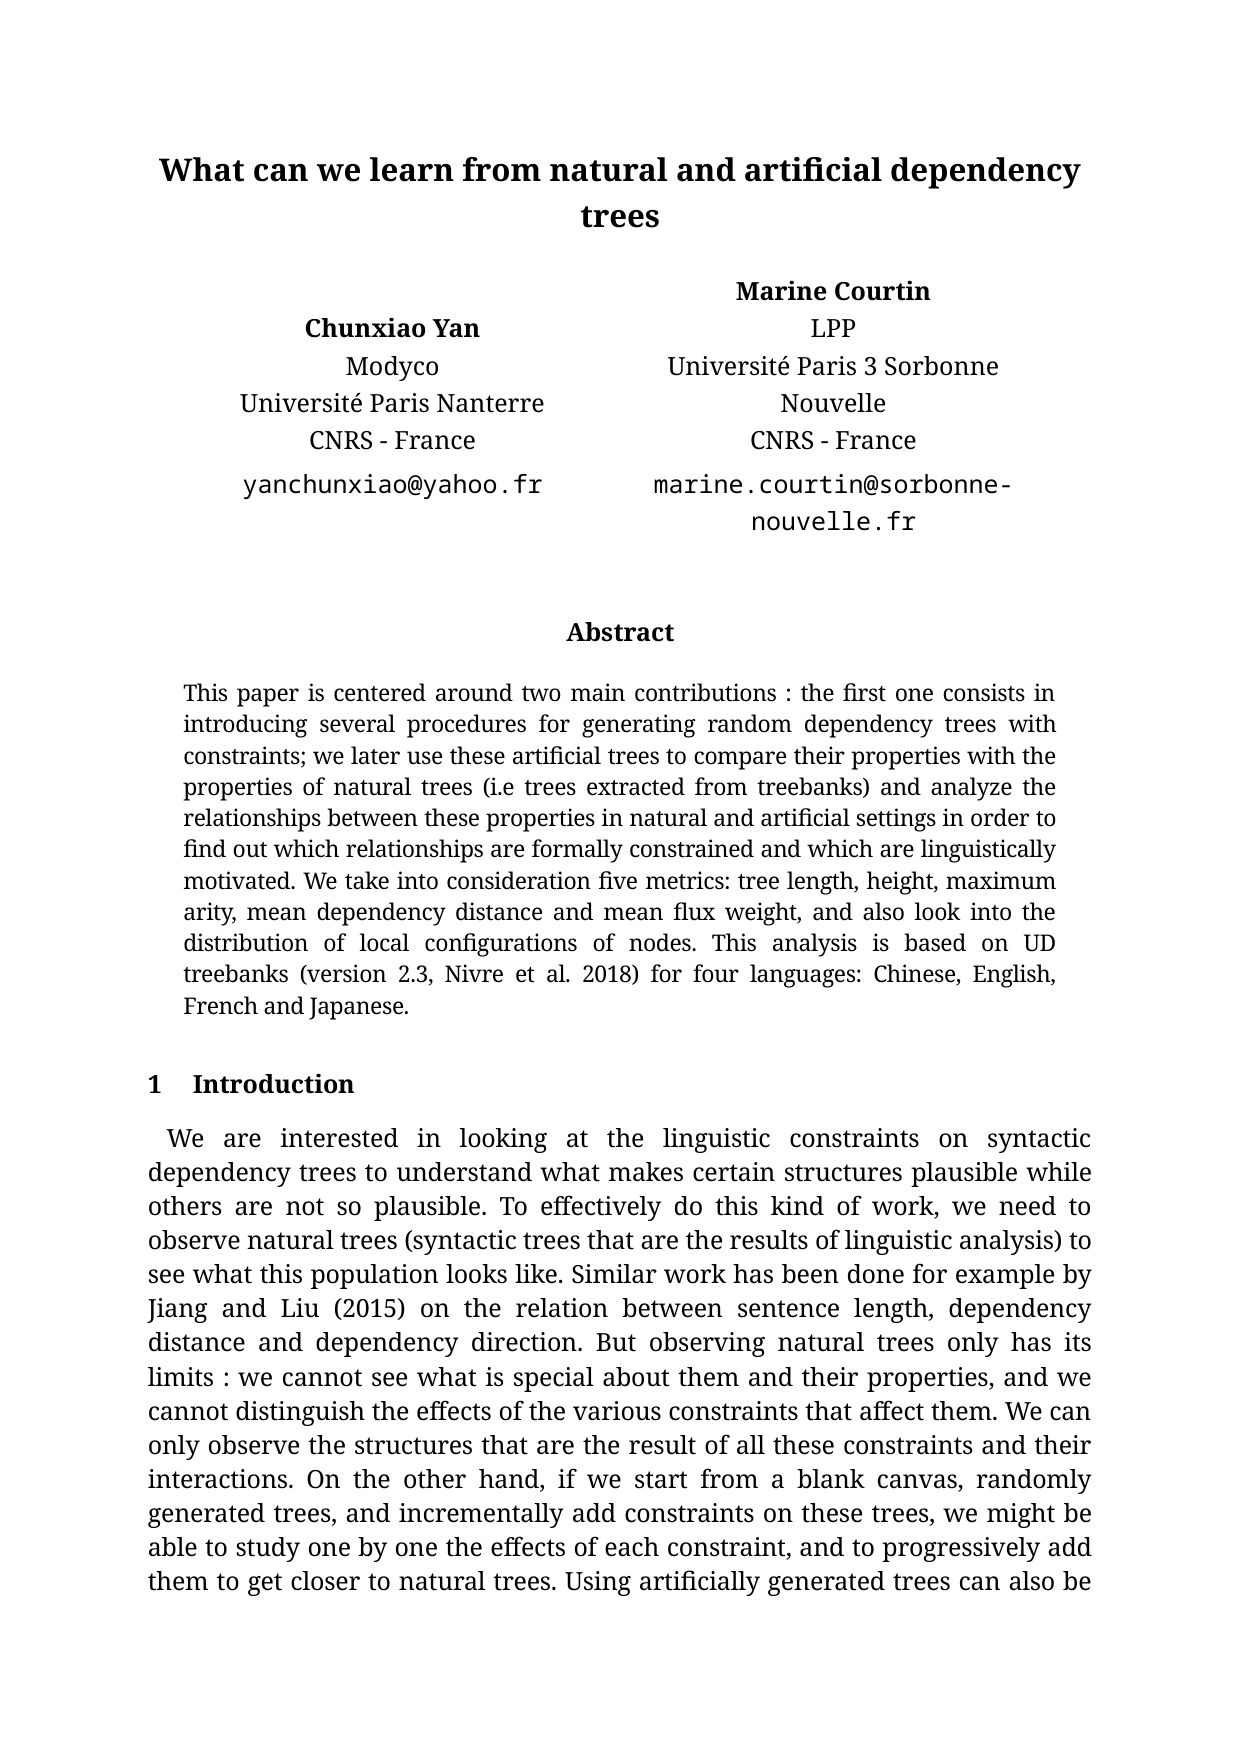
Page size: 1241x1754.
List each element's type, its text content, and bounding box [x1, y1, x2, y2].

title What can we learn from natural and artificial dependency trees [148, 148, 1092, 237]
text This paper is centered around two main contributions : the first one consists in introducing several procedures for generating random dependency trees with constraints; we later use these artificial trees to compare their properties with the properties of natural trees (i.e trees extracted from treebanks) and analyze the relationships between these properties in natural and artificial settings in order to find out which relationships are formally constrained and which are linguistically motivated. We take into consideration five metrics: tree length, height, maximum arity, mean dependency distance and mean flux weight, and also look into the distribution of local configurations of nodes. This analysis is based on UD treebanks (version 2.3, Nivre et al. 2018) for four languages: Chinese, English, French and Japanese. [183, 677, 1057, 1021]
table_header Marine Courtin LPP Université Paris 3 Sorbonne Nouvelle CNRS - France marine.courtin@sorbonne-nouvelle.fr [605, 273, 1061, 544]
table_header Chunxiao Yan Modyco Université Paris Nanterre CNRS - France yanchunxiao@yahoo.fr [179, 273, 605, 544]
list Introduction [148, 1067, 1092, 1101]
text We are interested in looking at the linguistic constraints on syntactic dependency trees to understand what makes certain structures plausible while others are not so plausible. To effectively do this kind of work, we need to observe natural trees (syntactic trees that are the results of linguistic analysis) to see what this population looks like. Similar work has been done for example by Jiang and Liu (2015) on the relation between sentence length, dependency distance and dependency direction. But observing natural trees only has its limits : we cannot see what is special about them and their properties, and we cannot distinguish the effects of the various constraints that affect them. We can only observe the structures that are the result of all these constraints and their interactions. On the other hand, if we start from a blank canvas, randomly generated trees, and incrementally add constraints on these trees, we might be able to study one by one the effects of each constraint, and to progressively add them to get closer to natural trees. Using artificially generated trees can also be [148, 1121, 1092, 1598]
subtitle Abstract [148, 615, 1092, 649]
